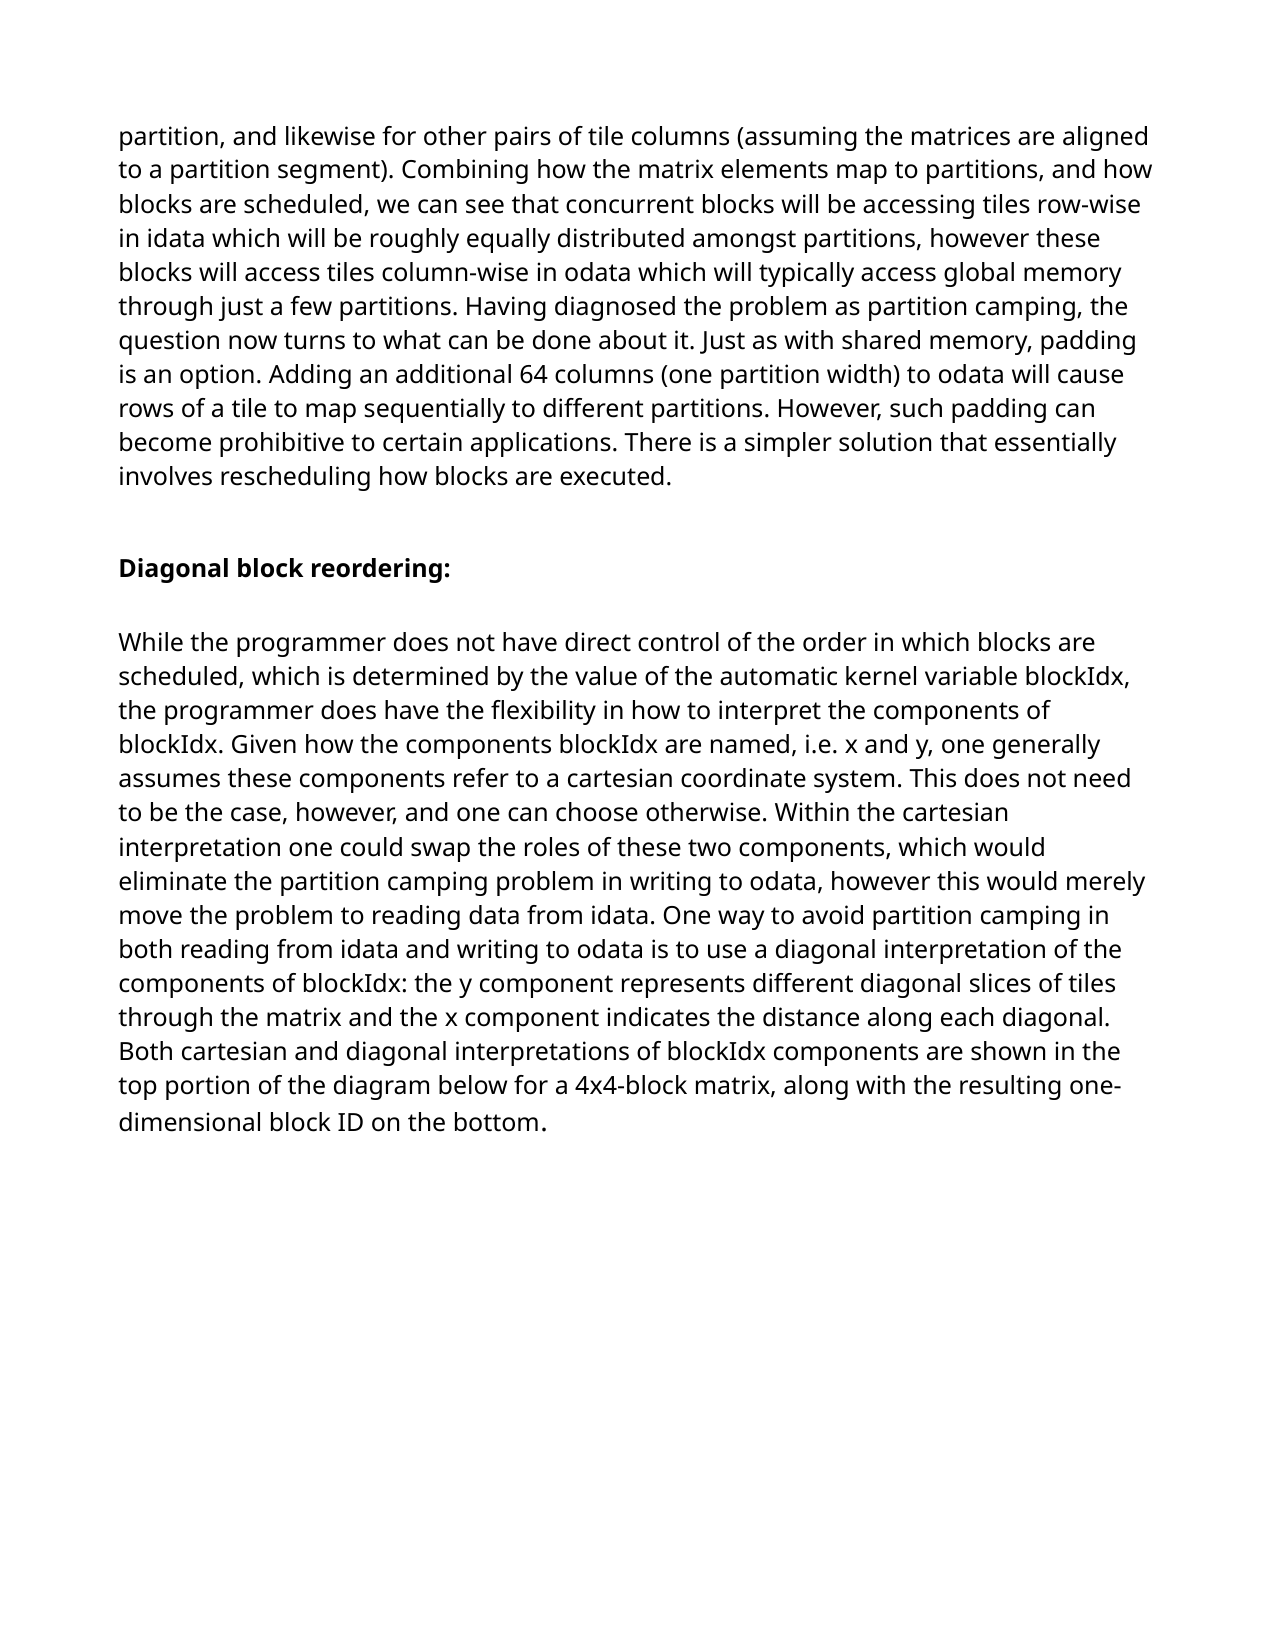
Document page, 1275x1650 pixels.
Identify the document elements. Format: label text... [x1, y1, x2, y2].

text partition, and likewise for other pairs of tile columns (assuming the matrices are aligned to a partition segment). Combining how the matrix elements map to partitions, and how blocks are scheduled, we can see that concurrent blocks will be accessing tiles row-wise in idata which will be roughly equally distributed amongst partitions, however these blocks will access tiles column-wise in odata which will typically access global memory through just a few partitions. Having diagnosed the problem as partition camping, the question now turns to what can be done about it. Just as with shared memory, padding is an option. Adding an additional 64 columns (one partition width) to odata will cause rows of a tile to map sequentially to different partitions. However, such padding can become prohibitive to certain applications. There is a simpler solution that essentially involves rescheduling how blocks are executed. [118, 118, 1157, 493]
text While the programmer does not have direct control of the order in which blocks are scheduled, which is determined by the value of the automatic kernel variable blockIdx, the programmer does have the flexibility in how to interpret the components of blockIdx. Given how the components blockIdx are named, i.e. x and y, one generally assumes these components refer to a cartesian coordinate system. This does not need to be the case, however, and one can choose otherwise. Within the cartesian interpretation one could swap the roles of these two components, which would eliminate the partition camping problem in writing to odata, however this would merely move the problem to reading data from idata. One way to avoid partition camping in both reading from idata and writing to odata is to use a diagonal interpretation of the components of blockIdx: the y component represents different diagonal slices of tiles through the matrix and the x component indicates the distance along each diagonal. Both cartesian and diagonal interpretations of blockIdx components are shown in the top portion of the diagram below for a 4x4-block matrix, along with the resulting one-dimensional block ID on the bottom. [118, 625, 1157, 1140]
text Diagonal block reordering: [118, 550, 1157, 584]
